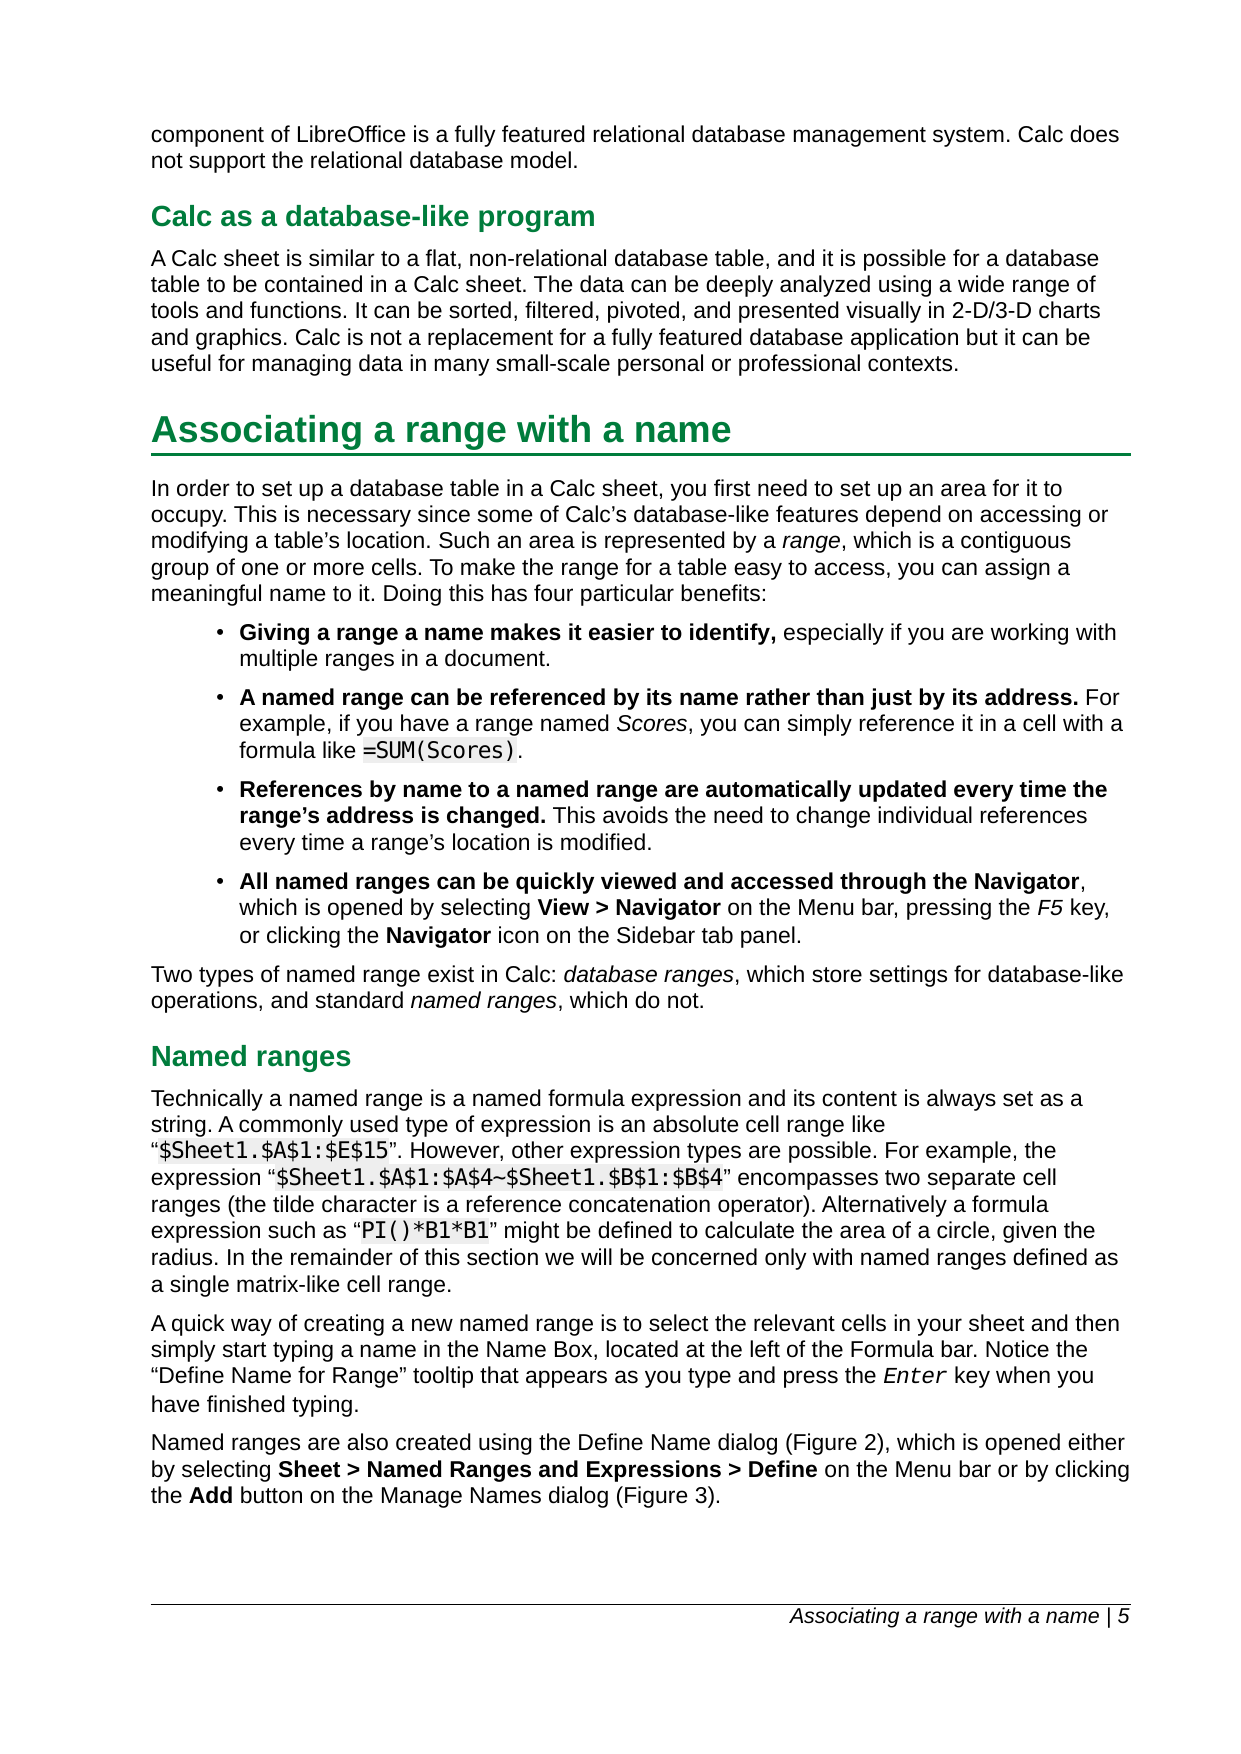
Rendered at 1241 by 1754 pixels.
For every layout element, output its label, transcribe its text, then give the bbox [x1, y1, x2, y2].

text A quick way of creating a new named range is to select the relevant cells in your sheet and then simply start typing a name in the Name Box, located at the left of the Formula bar. Notice the “Define Name for Range” tooltip that appears as you type and press the Enter key when you have finished typing. [151, 1309, 1131, 1417]
text A Calc sheet is similar to a flat, non-relational database table, and it is possible for a database table to be contained in a Calc sheet. The data can be deeply analyzed using a wide range of tools and functions. It can be sorted, filtered, pivoted, and presented visually in 2-D/3-D charts and graphics. Calc is not a replacement for a fully featured database application but it can be useful for managing data in many small-scale personal or professional contexts. [151, 244, 1131, 376]
text component of LibreOffice is a fully featured relational database management system. Calc does not support the relational database model. [151, 121, 1131, 174]
list References by name to a named range are automatically updated every time the range’s address is changed. This avoids the need to change individual references every time a range’s location is modified. [224, 776, 1131, 855]
list A named range can be referenced by its name rather than just by its address. For example, if you have a range named Scores, you can simply reference it in a cell with a formula like =SUM(Scores). [224, 684, 1131, 763]
list Giving a range a name makes it easier to identify, especially if you are working with multiple ranges in a document. [224, 619, 1131, 671]
subtitle Calc as a database-like program [151, 198, 1131, 232]
list In order to set up a database table in a Calc sheet, you first need to set up an area for it to occupy. This is necessary since some of Calc’s database-like features depend on accessing or modifying a table’s location. Such an area is represented by a range, which is a contiguous group of one or more cells. To make the range for a table easy to access, you can assign a meaningful name to it. Doing this has four particular benefits: [151, 474, 1131, 606]
text Two types of named range exist in Calc: database ranges, which store settings for database-like operations, and standard named ranges, which do not. [151, 961, 1131, 1014]
text Technically a named range is a named formula expression and its content is always set as a string. A commonly used type of expression is an absolute cell range like “$Sheet1.$A$1:$E$15”. However, other expression types are possible. For example, the expression “$Sheet1.$A$1:$A$4~$Sheet1.$B$1:$B$4” encompasses two separate cell ranges (the tilde character is a reference concatenation operator). Alternatively a formula expression such as “PI()*B1*B1” might be defined to calculate the area of a circle, given the radius. In the remainder of this section we will be concerned only with named ranges defined as a single matrix-like cell range. [151, 1084, 1131, 1297]
subtitle Named ranges [151, 1039, 1131, 1072]
list All named ranges can be quickly viewed and accessed through the Navigator, which is opened by selecting View > Navigator on the Menu bar, pressing the F5 key, or clicking the Navigator icon on the Sidebar tab panel. [224, 868, 1131, 949]
text Named ranges are also created using the Define Name dialog (Figure 2), which is opened either by selecting Sheet > Named Ranges and Expressions > Define on the Menu bar or by clicking the Add button on the Manage Names dialog (Figure 3). [151, 1429, 1131, 1508]
subtitle Associating a range with a name [151, 407, 1131, 453]
